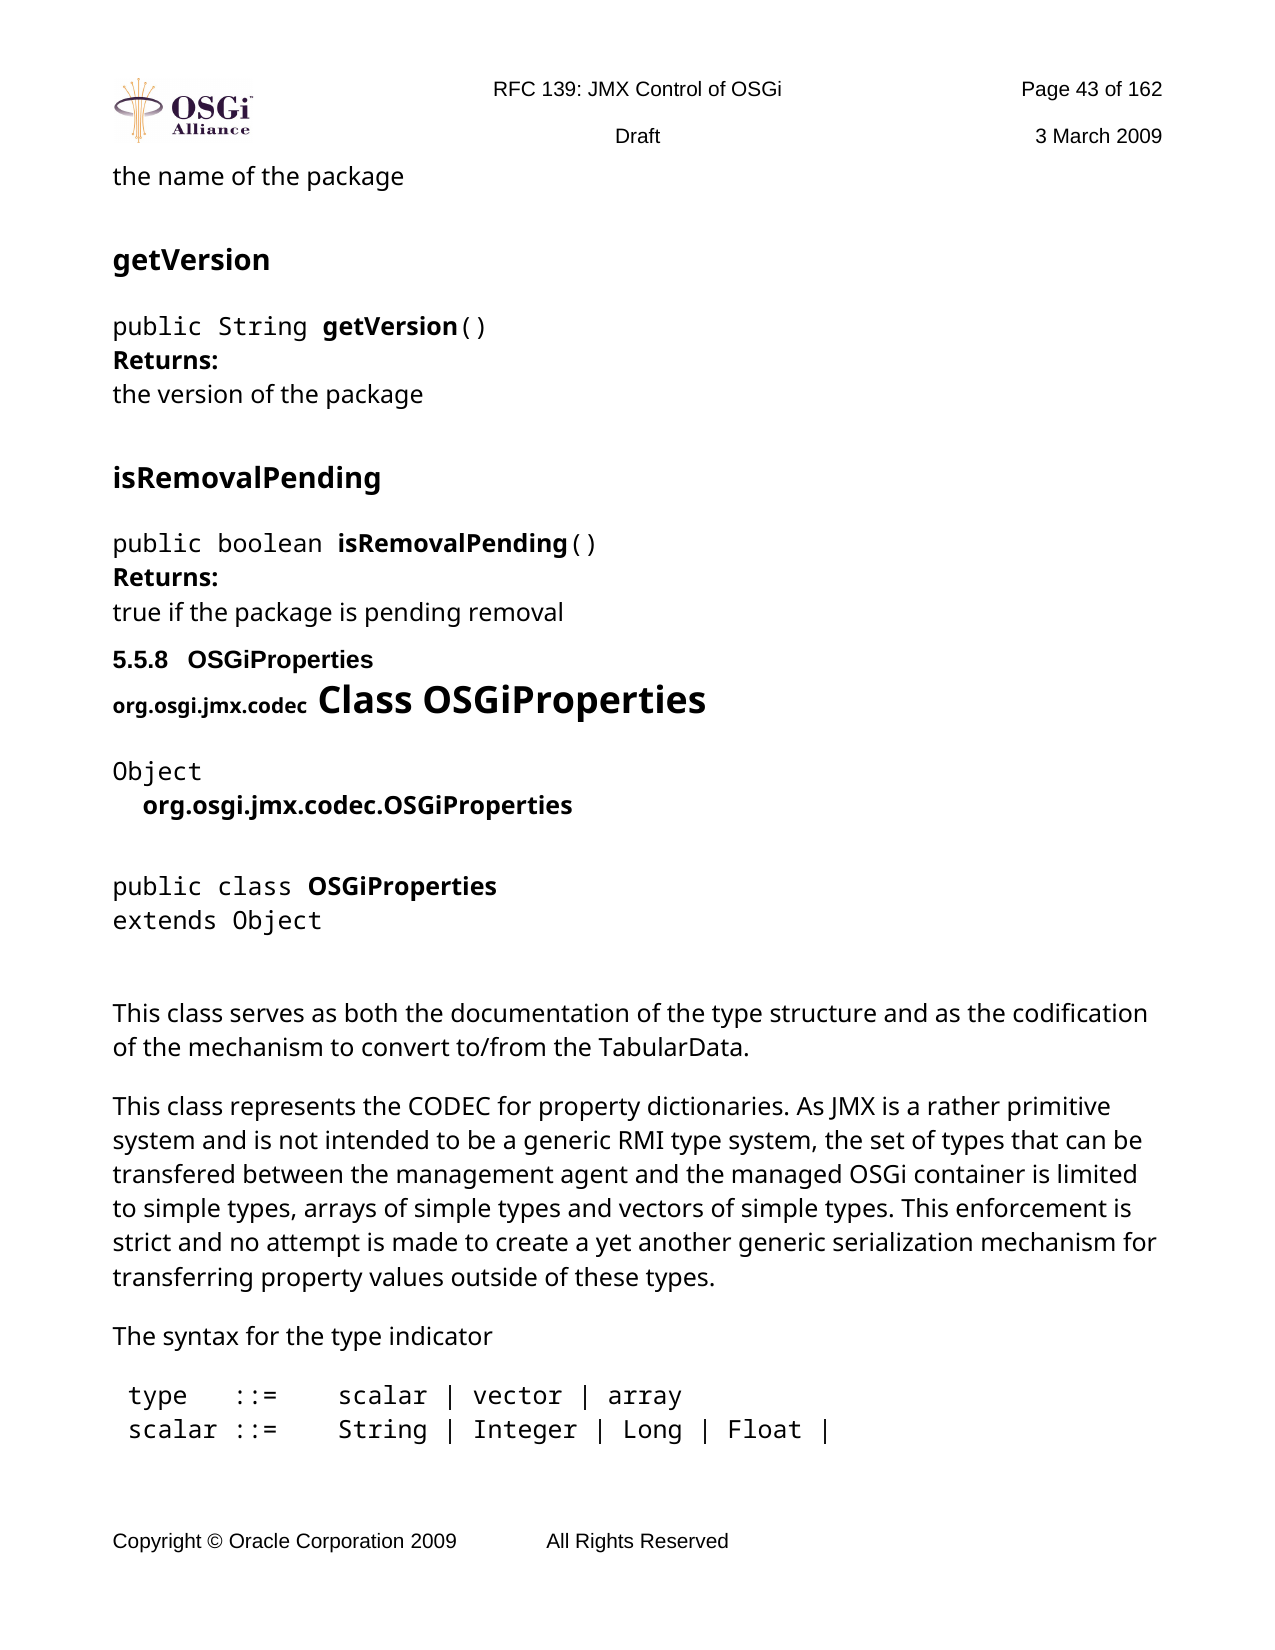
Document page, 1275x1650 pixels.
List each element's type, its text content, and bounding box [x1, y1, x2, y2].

text org.osgi.jmx.codec.OSGiProperties [112, 788, 1162, 822]
text isRemovalPending [112, 457, 1162, 497]
subtitle OSGiProperties [112, 645, 1162, 674]
picture [114, 78, 254, 143]
text true if the package is pending removal [112, 594, 1162, 628]
text scalar ::= String | Integer | Long | Float | [112, 1411, 1162, 1445]
text This class represents the CODEC for property dictionaries. As JMX is a rather primitive system and is not intended to be a generic RMI type system, the set of types that can be transfered between the management agent and the managed OSGi container is limited to simple types, arrays of simple types and vectors of simple types. This enforcement is strict and no attempt is made to create a yet another generic serialization mechanism for transferring property values outside of these types. [112, 1089, 1162, 1293]
text public String getVersion() [112, 308, 1162, 342]
text extends Object [112, 903, 1162, 937]
text public boolean isRemovalPending() [112, 526, 1162, 560]
text Object [112, 754, 1162, 788]
text This class serves as both the documentation of the type structure and as the codification of the mechanism to convert to/from the TabularData. [112, 996, 1162, 1064]
text the name of the package [112, 159, 1162, 193]
text org.osgi.jmx.codec Class OSGiProperties [112, 674, 1162, 725]
text public class OSGiProperties [112, 868, 1162, 903]
text Returns: [112, 560, 1162, 594]
text the version of the package [112, 377, 1162, 411]
text type ::= scalar | vector | array [112, 1377, 1162, 1411]
text Returns: [112, 342, 1162, 377]
text getVersion [112, 239, 1162, 279]
text The syntax for the type indicator [112, 1318, 1162, 1352]
